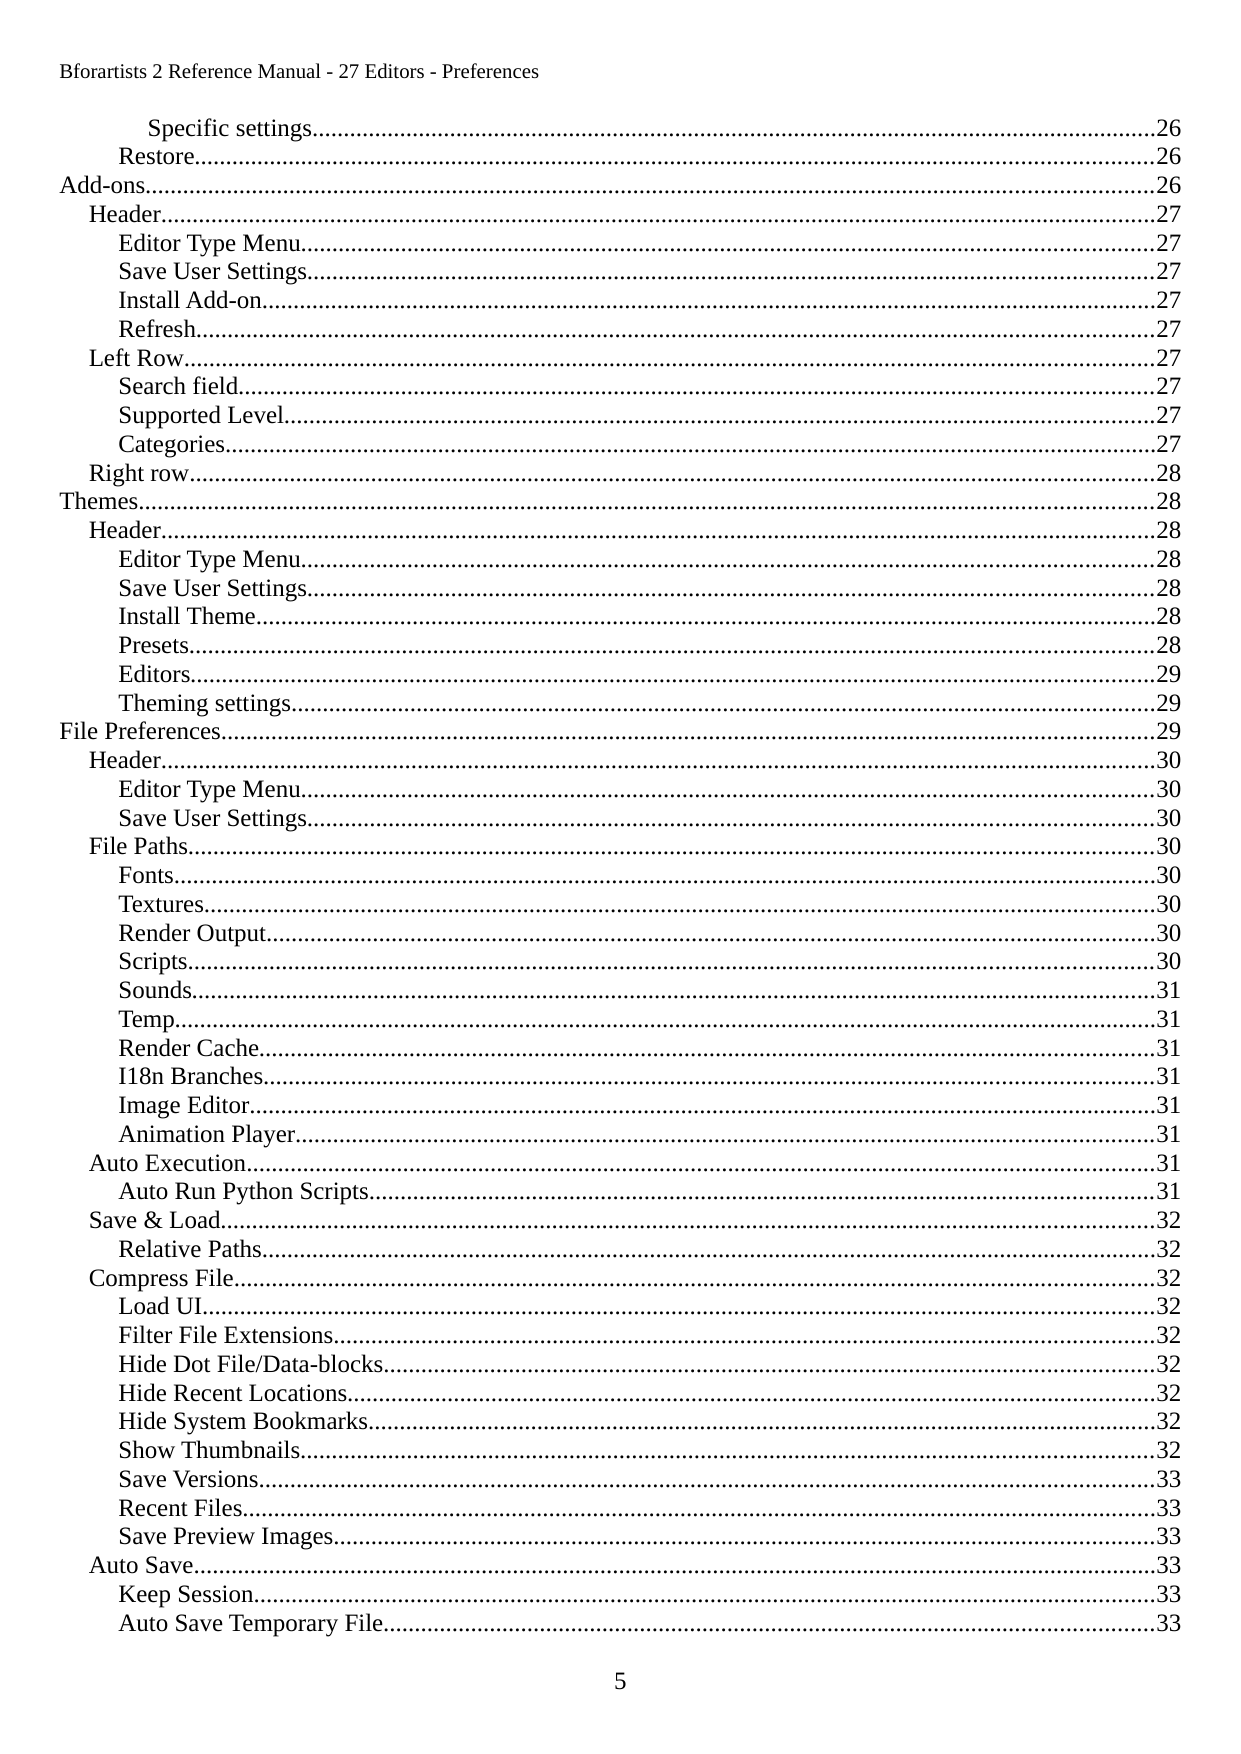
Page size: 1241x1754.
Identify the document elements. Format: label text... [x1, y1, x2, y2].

text Editor Type Menu 30 [118, 774, 1181, 803]
text Load UI 32 [118, 1291, 1181, 1320]
text Compress File 32 [88, 1263, 1181, 1291]
text Install Add-on 27 [118, 285, 1181, 314]
text Search field 27 [118, 371, 1181, 400]
text Save User Settings 27 [118, 256, 1181, 285]
text Save Preview Images 33 [118, 1521, 1181, 1550]
text Keep Session 33 [118, 1579, 1181, 1608]
text Render Output 30 [118, 918, 1181, 946]
text Animation Player 31 [118, 1119, 1181, 1148]
text Specific settings 26 [147, 113, 1181, 141]
text Header 30 [88, 745, 1181, 774]
text Editor Type Menu 28 [118, 544, 1181, 573]
text Themes 28 [59, 486, 1181, 515]
text Add-ons 26 [59, 170, 1181, 199]
text Auto Save Temporary File 33 [118, 1608, 1181, 1636]
text Auto Save 33 [88, 1550, 1181, 1579]
text Editor Type Menu 27 [118, 228, 1181, 256]
text Header 28 [88, 515, 1181, 544]
text Save Versions 33 [118, 1464, 1181, 1493]
text Textures 30 [118, 889, 1181, 918]
text Categories 27 [118, 429, 1181, 458]
text Save User Settings 28 [118, 573, 1181, 601]
text Sounds 31 [118, 975, 1181, 1004]
text Show Thumbnails 32 [118, 1435, 1181, 1464]
text Recent Files 33 [118, 1493, 1181, 1521]
text Supported Level 27 [118, 400, 1181, 429]
text Restore 26 [118, 141, 1181, 170]
text I18n Branches 31 [118, 1061, 1181, 1090]
text Relative Paths 32 [118, 1234, 1181, 1263]
text File Paths 30 [88, 831, 1181, 860]
text Image Editor 31 [118, 1090, 1181, 1119]
text Right row 28 [88, 458, 1181, 486]
text Scripts 30 [118, 946, 1181, 975]
text Temp 31 [118, 1004, 1181, 1033]
text Editors 29 [118, 659, 1181, 688]
text Fonts 30 [118, 860, 1181, 889]
text Filter File Extensions 32 [118, 1320, 1181, 1349]
text Hide Recent Locations 32 [118, 1378, 1181, 1406]
text Save & Load 32 [88, 1205, 1181, 1234]
text Left Row 27 [88, 343, 1181, 371]
text Header 27 [88, 199, 1181, 228]
text Hide System Bookmarks 32 [118, 1406, 1181, 1435]
text Theming settings 29 [118, 688, 1181, 716]
text Save User Settings 30 [118, 803, 1181, 831]
text Presets 28 [118, 630, 1181, 659]
text Auto Run Python Scripts 31 [118, 1176, 1181, 1205]
text Refresh 27 [118, 314, 1181, 343]
text File Preferences 29 [59, 716, 1181, 745]
text Auto Execution 31 [88, 1148, 1181, 1176]
text Install Theme 28 [118, 601, 1181, 630]
text Render Cache 31 [118, 1033, 1181, 1061]
text Hide Dot File/Data-blocks 32 [118, 1349, 1181, 1378]
